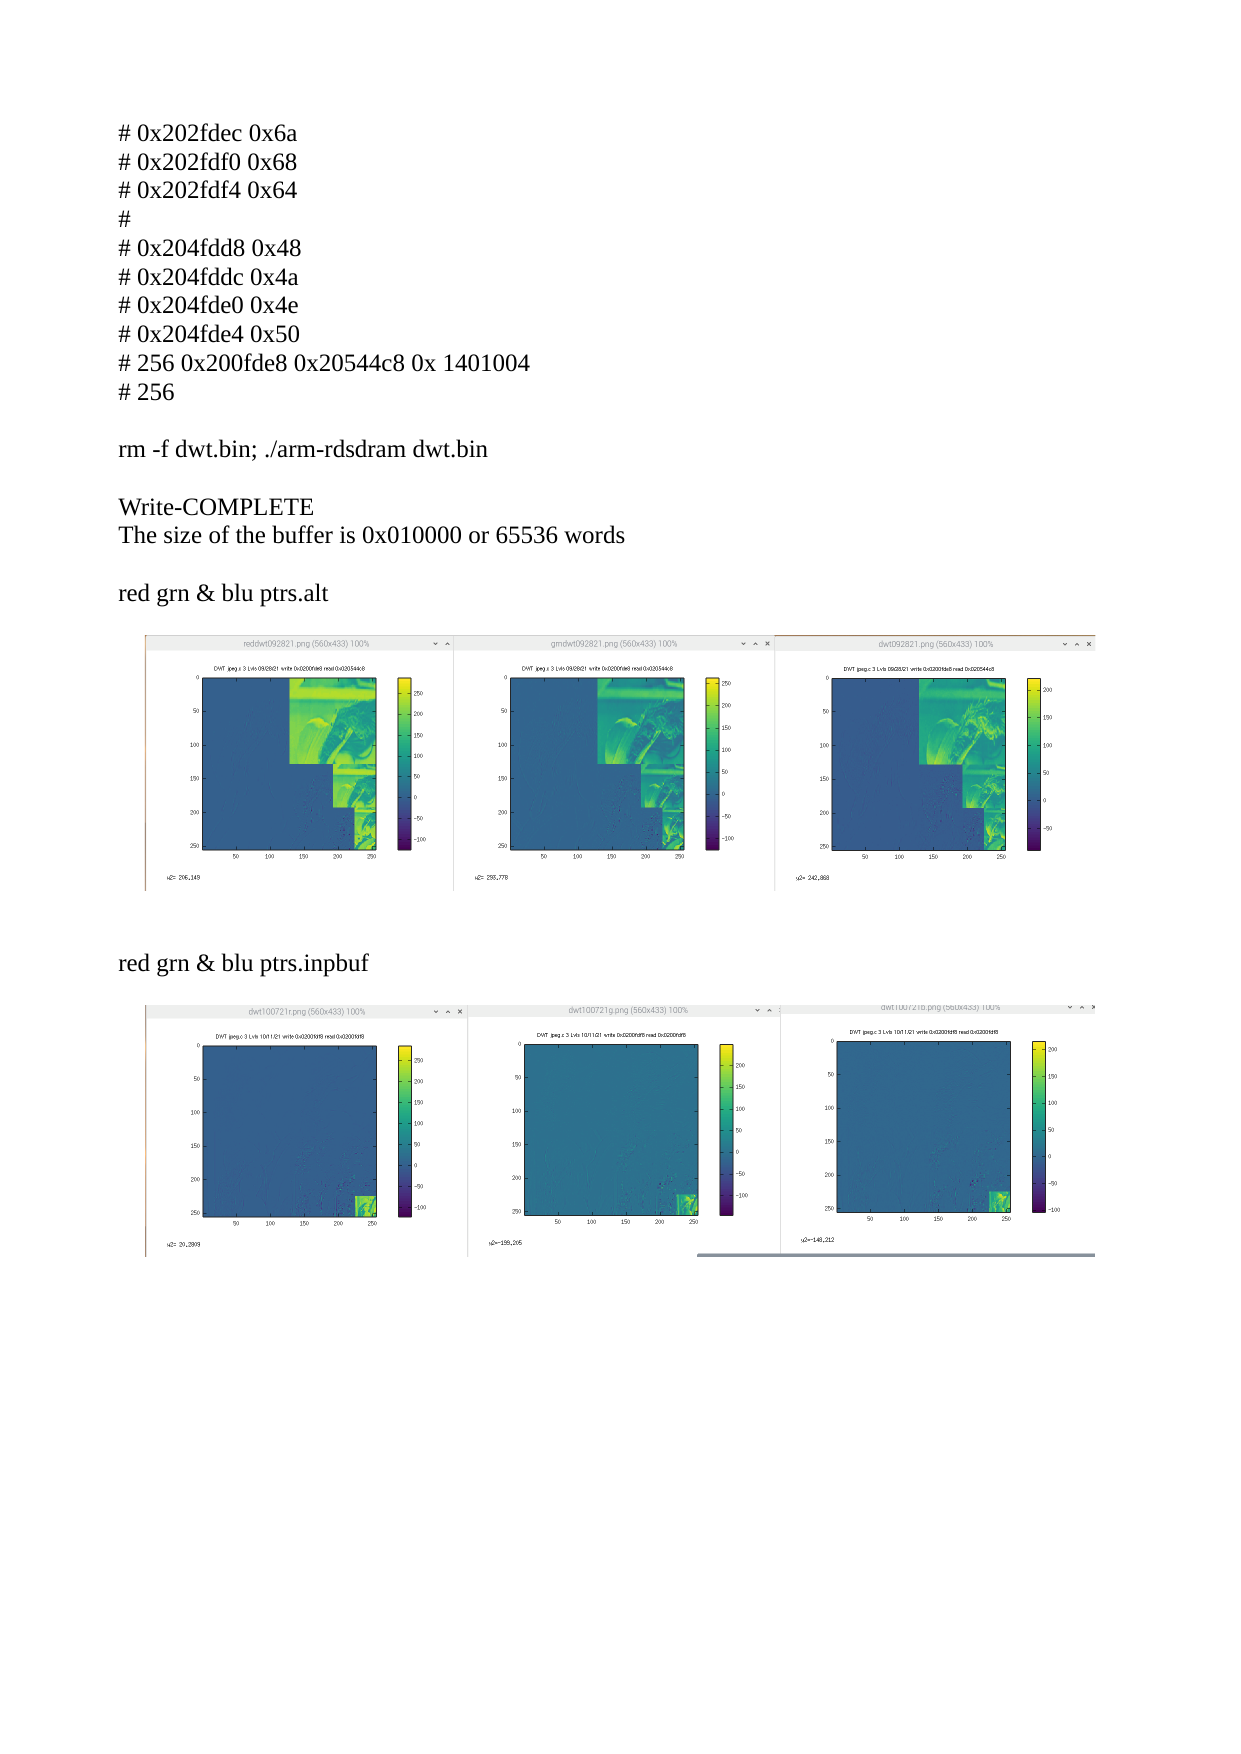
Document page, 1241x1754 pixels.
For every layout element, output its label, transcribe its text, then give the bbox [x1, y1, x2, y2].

text # 0x204fdd8 0x48 [118, 233, 1122, 262]
text # [118, 204, 1122, 233]
text # 256 0x200fde8 0x20544c8 0x 1401004 [118, 348, 1122, 377]
picture [145, 1005, 1095, 1257]
text # 0x202fdf0 0x68 [118, 147, 1122, 176]
text red grn & blu ptrs.inpbuf [118, 948, 1122, 976]
text # 0x204fde0 0x4e [118, 291, 1122, 319]
text rm -f dwt.bin; ./arm-rdsdram dwt.bin [118, 434, 1122, 463]
text # 256 [118, 377, 1122, 406]
text Write-COMPLETE [118, 492, 1122, 521]
text # 0x204fde4 0x50 [118, 319, 1122, 348]
text # 0x204fddc 0x4a [118, 262, 1122, 291]
text The size of the buffer is 0x010000 or 65536 words [118, 521, 1122, 549]
text red grn & blu ptrs.alt [118, 578, 1122, 607]
text # 0x202fdf4 0x64 [118, 176, 1122, 204]
text # 0x202fdec 0x6a [118, 118, 1122, 147]
picture [144, 635, 1096, 891]
